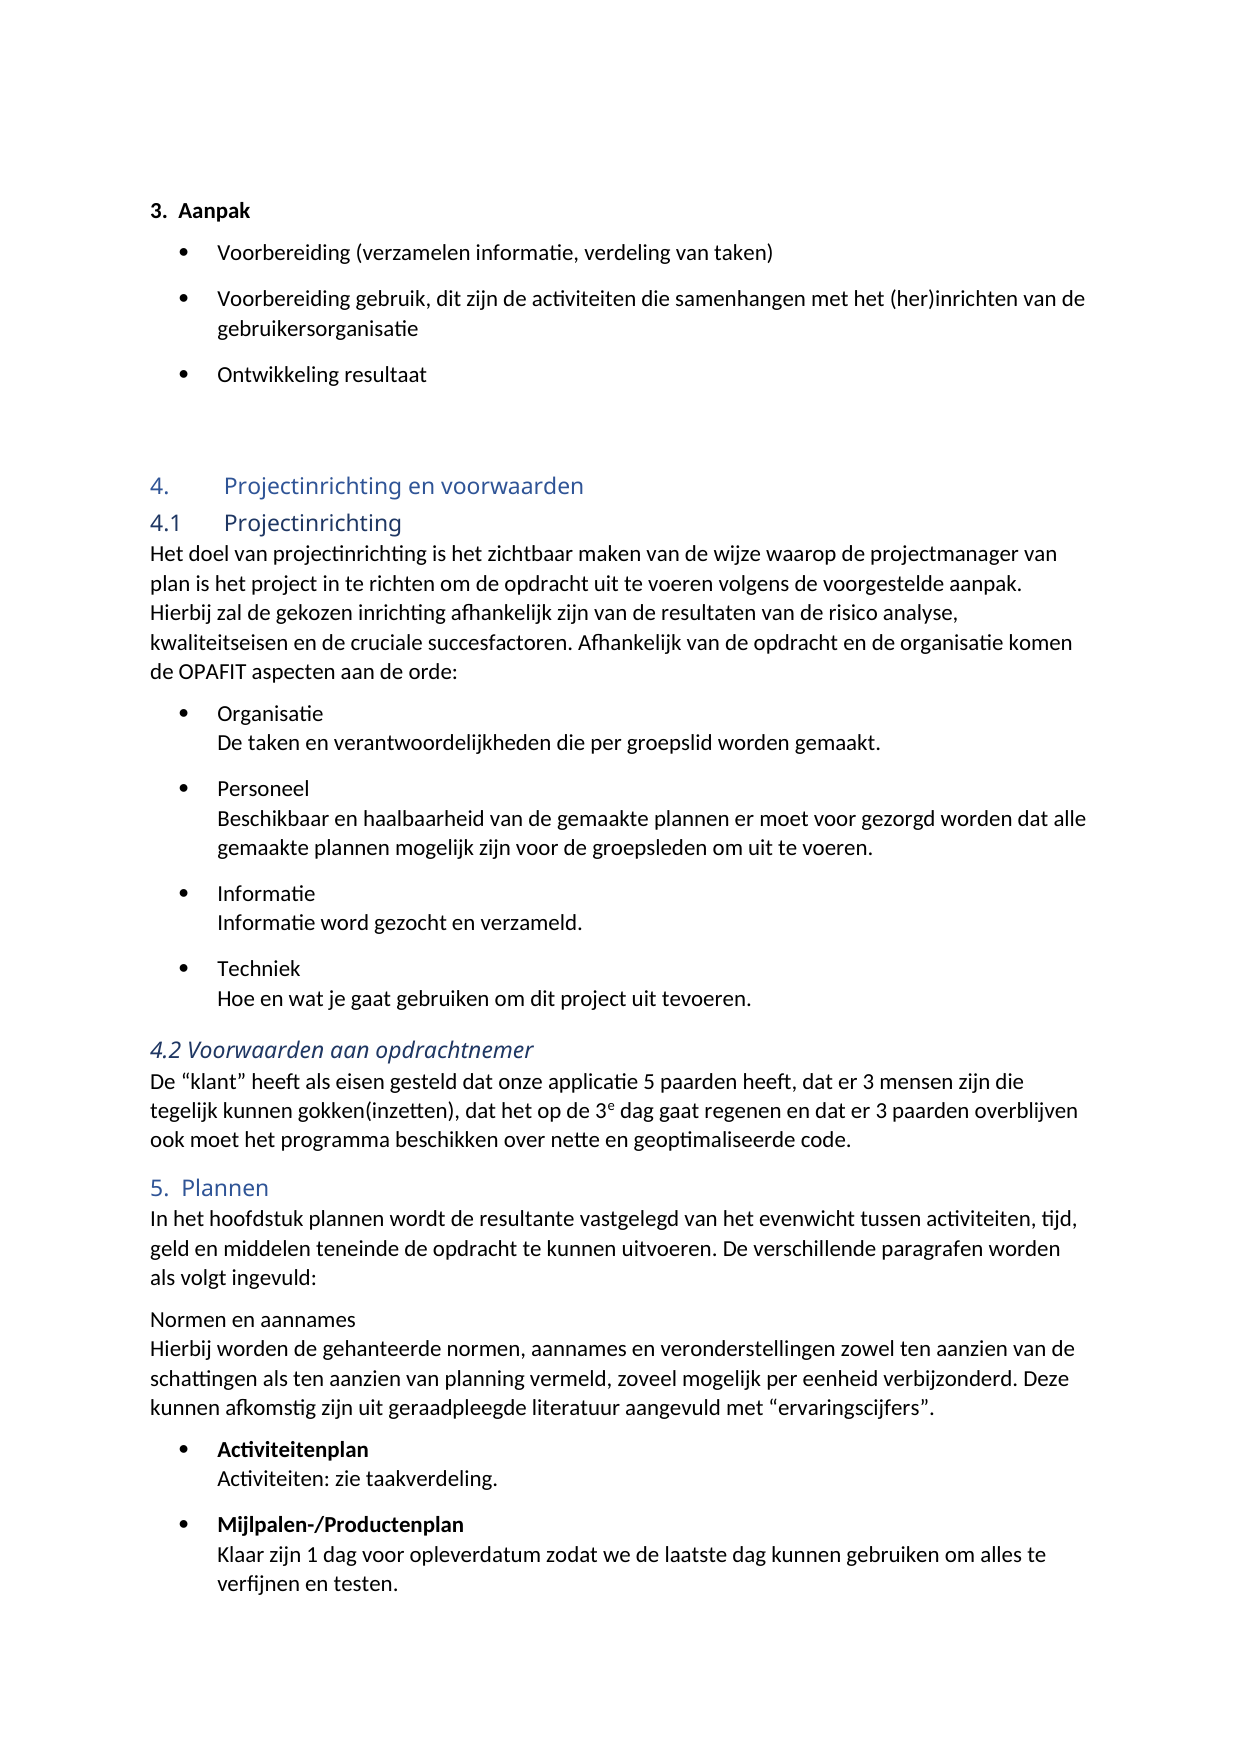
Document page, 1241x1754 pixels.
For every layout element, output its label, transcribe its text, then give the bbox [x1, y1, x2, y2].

subtitle 4.2 Voorwaarden aan opdrachtnemer [150, 1034, 1090, 1065]
subtitle 4.1 Projectinrichting [150, 507, 1090, 538]
text 3. Aanpak [150, 196, 1090, 224]
list Activiteitenplan Activiteiten: zie taakverdeling. [179, 1435, 1090, 1492]
list Voorbereiding (verzamelen informatie, verdeling van taken) [179, 238, 1090, 266]
subtitle 5. Plannen [150, 1172, 1090, 1203]
text In het hoofdstuk plannen wordt de resultante vastgelegd van het evenwicht tussen activiteiten, tijd, geld en middelen teneinde de opdracht te kunnen uitvoeren. De verschillende paragrafen worden als volgt ingevuld: [150, 1204, 1090, 1291]
text Het doel van projectinrichting is het zichtbaar maken van de wijze waarop de projectmanager van plan is het project in te richten om de opdracht uit te voeren volgens de voorgestelde aanpak. Hierbij zal de gekozen inrichting afhankelijk zijn van de resultaten van de risico analyse, kwaliteitseisen en de cruciale succesfactoren. Afhankelijk van de opdracht en de organisatie komen de OPAFIT aspecten aan de orde: [150, 539, 1090, 685]
text Normen en aannames Hierbij worden de gehanteerde normen, aannames en veronderstellingen zowel ten aanzien van de schattingen als ten aanzien van planning vermeld, zoveel mogelijk per eenheid verbijzonderd. Deze kunnen afkomstig zijn uit geraadpleegde literatuur aangevuld met “ervaringscijfers”. [150, 1305, 1090, 1421]
list Techniek Hoe en wat je gaat gebruiken om dit project uit tevoeren. [179, 954, 1090, 1012]
list Organisatie De taken en verantwoordelijkheden die per groepslid worden gemaakt. [179, 699, 1090, 756]
subtitle 4. Projectinrichting en voorwaarden [150, 470, 1090, 501]
list Informatie Informatie word gezocht en verzameld. [179, 879, 1090, 936]
list Mijlpalen-/Productenplan Klaar zijn 1 dag voor opleverdatum zodat we de laatste dag kunnen gebruiken om alles te verfijnen en testen. [179, 1511, 1090, 1597]
text De “klant” heeft als eisen gesteld dat onze applicatie 5 paarden heeft, dat er 3 mensen zijn die tegelijk kunnen gokken(inzetten), dat het op de 3e dag gaat regenen en dat er 3 paarden overblijven ook moet het programma beschikken over nette en geoptimaliseerde code. [150, 1067, 1090, 1154]
list Voorbereiding gebruik, dit zijn de activiteiten die samenhangen met het (her)inrichten van de gebruikersorganisatie [179, 284, 1090, 342]
list Ontwikkeling resultaat [179, 360, 1090, 388]
list Personeel Beschikbaar en haalbaarheid van de gemaakte plannen er moet voor gezorgd worden dat alle gemaakte plannen mogelijk zijn voor de groepsleden om uit te voeren. [179, 774, 1090, 861]
